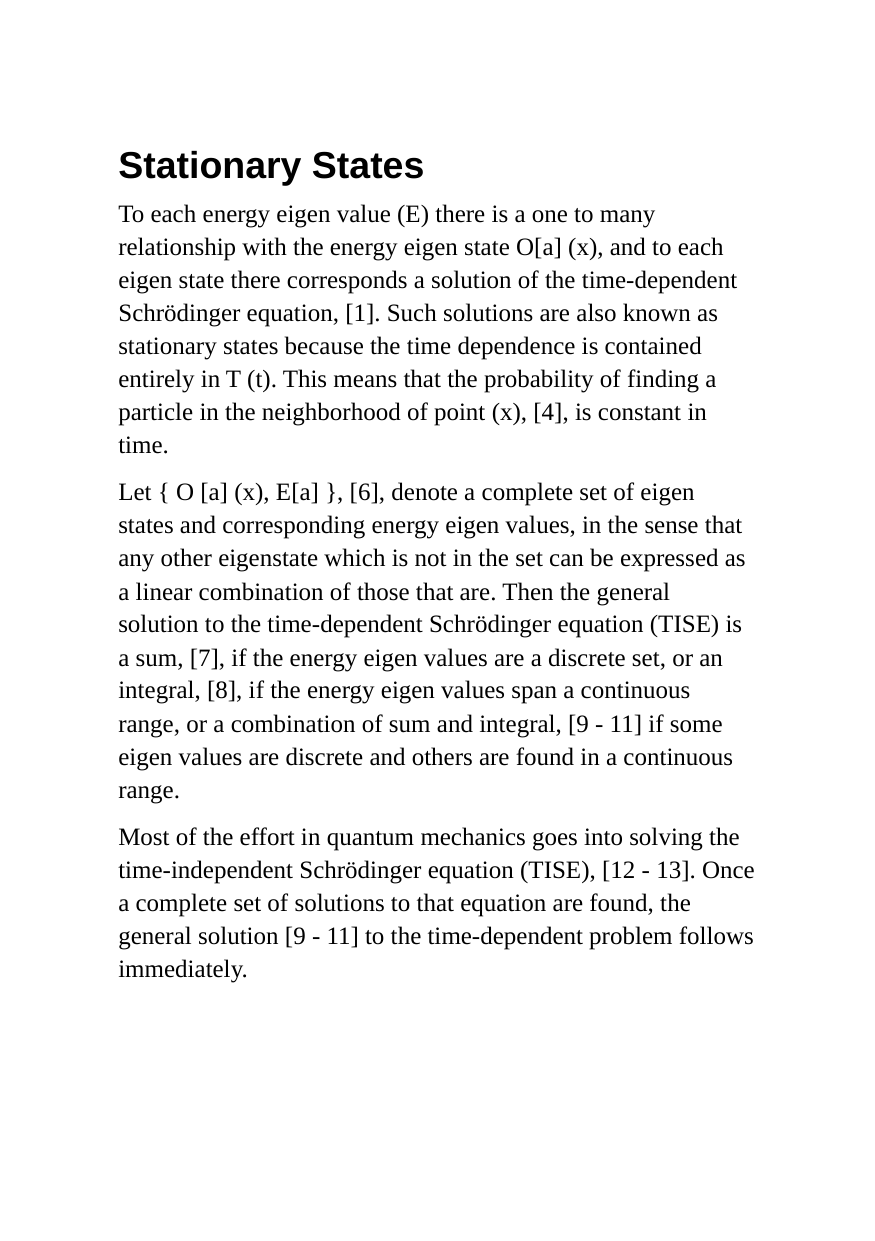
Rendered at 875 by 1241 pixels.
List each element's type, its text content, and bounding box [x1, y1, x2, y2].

text Most of the effort in quantum mechanics goes into solving the time-independent Schrödinger equation (TISE), [12 - 13]. Once a complete set of solutions to that equation are found, the general solution [9 - 11] to the time-dependent problem follows immediately. [118, 822, 756, 983]
text To each energy eigen value (E) there is a one to many relationship with the energy eigen state O[a] (x), and to each eigen state there corresponds a solution of the time-dependent Schrödinger equation, [1]. Such solutions are also known as stationary states because the time dependence is contained entirely in T (t). This means that the probability of finding a particle in the neighborhood of point (x), [4], is constant in time. [118, 199, 756, 459]
subtitle Stationary States [118, 143, 756, 186]
text Let { O [a] (x), E[a] }, [6], denote a complete set of eigen states and corresponding energy eigen values, in the sense that any other eigenstate which is not in the set can be expressed as a linear combination of those that are. Then the general solution to the time-dependent Schrödinger equation (TISE) is a sum, [7], if the energy eigen values are a discrete set, or an integral, [8], if the energy eigen values span a continuous range, or a combination of sum and integral, [9 - 11] if some eigen values are discrete and others are found in a continuous range. [118, 477, 756, 803]
